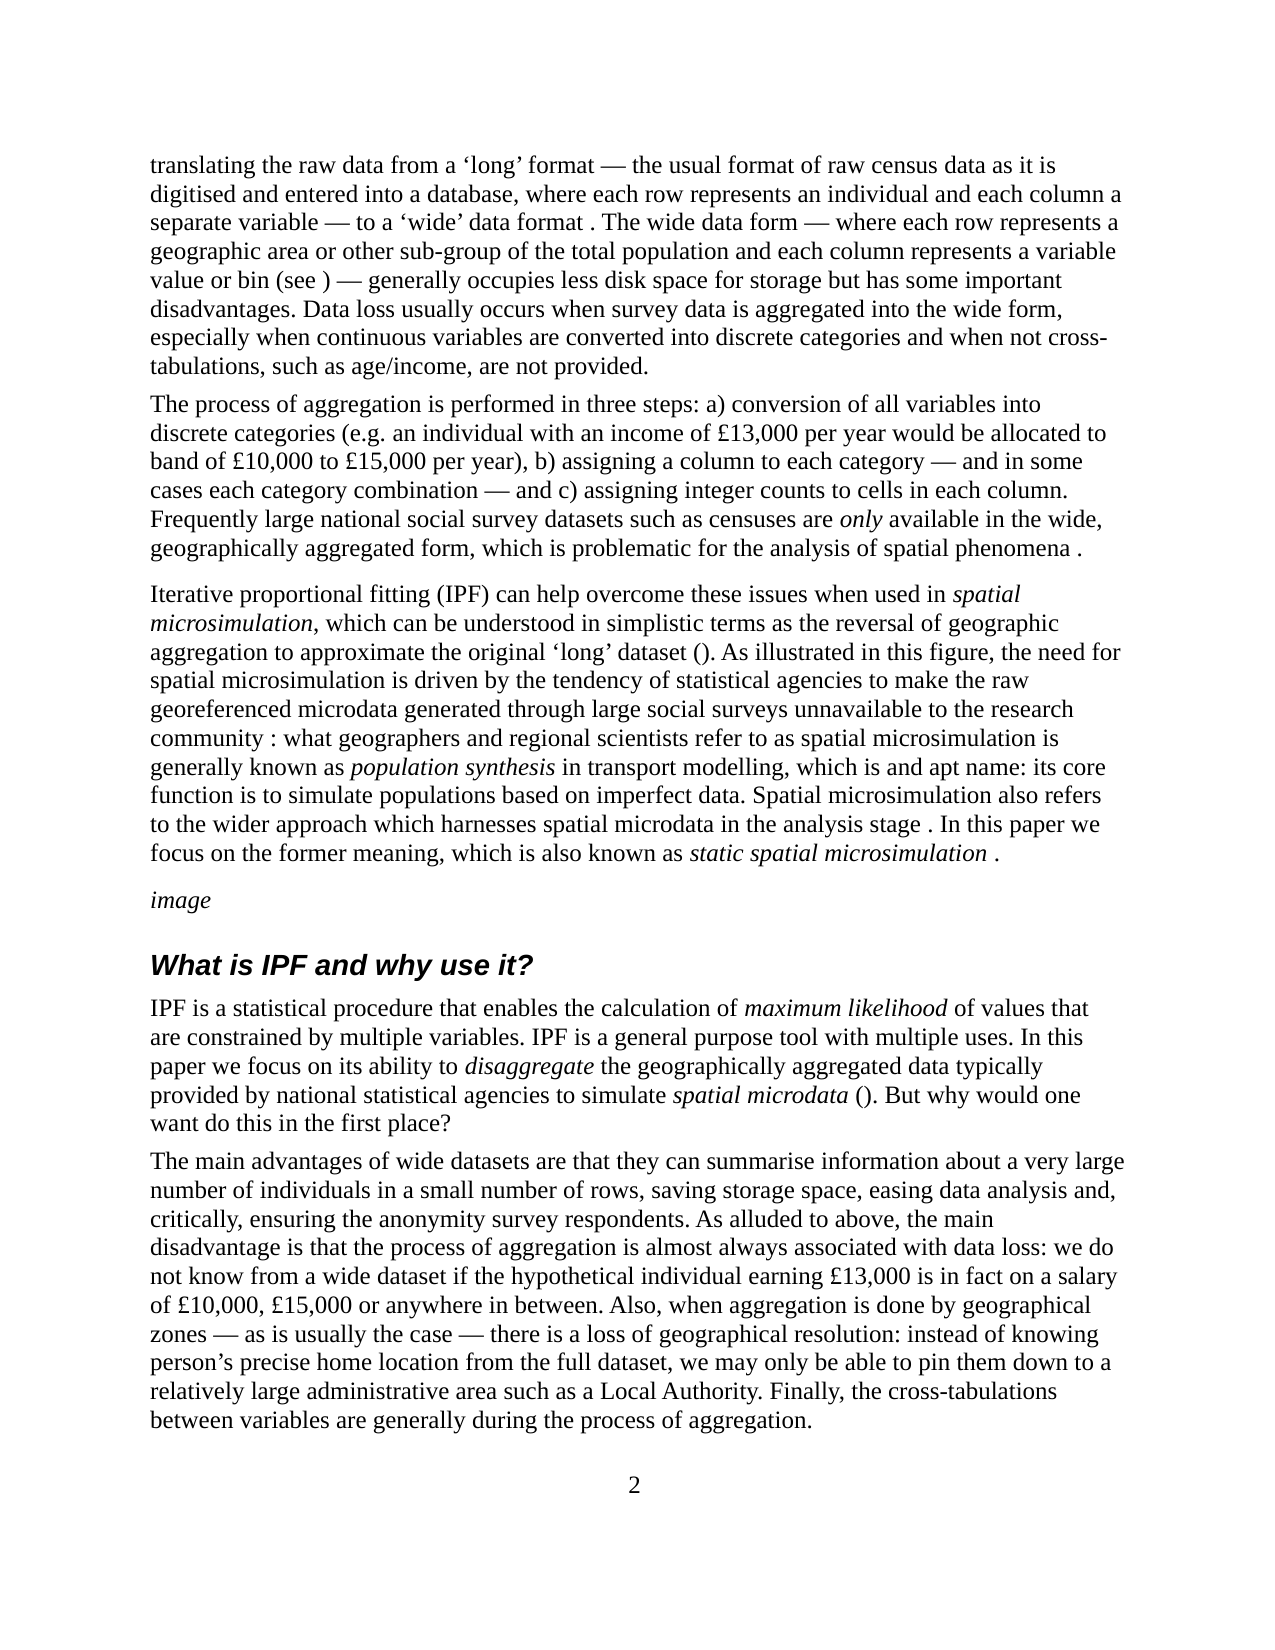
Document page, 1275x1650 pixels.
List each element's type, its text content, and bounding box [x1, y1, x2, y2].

text IPF is a statistical procedure that enables the calculation of maximum likelihood of values that are constrained by multiple variables. IPF is a general purpose tool with multiple uses. In this paper we focus on its ability to disaggregate the geographically aggregated data typically provided by national statistical agencies to simulate spatial microdata (). But why would one want do this in the first place? [150, 993, 1125, 1137]
text Iterative proportional fitting (IPF) can help overcome these issues when used in spatial microsimulation, which can be understood in simplistic terms as the reversal of geographic aggregation to approximate the original ‘long’ dataset (). As illustrated in this figure, the need for spatial microsimulation is driven by the tendency of statistical agencies to make the raw georeferenced microdata generated through large social surveys unnavailable to the research community : what geographers and regional scientists refer to as spatial microsimulation is generally known as population synthesis in transport modelling, which is and apt name: its core function is to simulate populations based on imperfect data. Spatial microsimulation also refers to the wider approach which harnesses spatial microdata in the analysis stage . In this paper we focus on the former meaning, which is also known as static spatial microsimulation . [150, 579, 1125, 867]
text The process of aggregation is performed in three steps: a) conversion of all variables into discrete categories (e.g. an individual with an income of £13,000 per year would be allocated to band of £10,000 to £15,000 per year), b) assigning a column to each category — and in some cases each category combination — and c) assigning integer counts to cells in each column. Frequently large national social survey datasets such as censuses are only available in the wide, geographically aggregated form, which is problematic for the analysis of spatial phenomena . [150, 389, 1125, 561]
text The main advantages of wide datasets are that they can summarise information about a very large number of individuals in a small number of rows, saving storage space, easing data analysis and, critically, ensuring the anonymity survey respondents. As alluded to above, the main disadvantage is that the process of aggregation is almost always associated with data loss: we do not know from a wide dataset if the hypothetical individual earning £13,000 is in fact on a salary of £10,000, £15,000 or anywhere in between. Also, when aggregation is done by geographical zones — as is usually the case — there is a loss of geographical resolution: instead of knowing person’s precise home location from the full dataset, we may only be able to pin them down to a relatively large administrative area such as a Local Authority. Finally, the cross-tabulations between variables are generally during the process of aggregation. [150, 1146, 1125, 1434]
text image [150, 885, 1125, 913]
text translating the raw data from a ‘long’ format — the usual format of raw census data as it is digitised and entered into a database, where each row represents an individual and each column a separate variable — to a ‘wide’ data format . The wide data form — where each row represents a geographic area or other sub-group of the total population and each column represents a variable value or bin (see ) — generally occupies less disk space for storage but has some important disadvantages. Data loss usually occurs when survey data is aggregated into the wide form, especially when continuous variables are converted into discrete categories and when not cross-tabulations, such as age/income, are not provided. [150, 150, 1125, 380]
subtitle What is IPF and why use it? [150, 947, 1125, 981]
